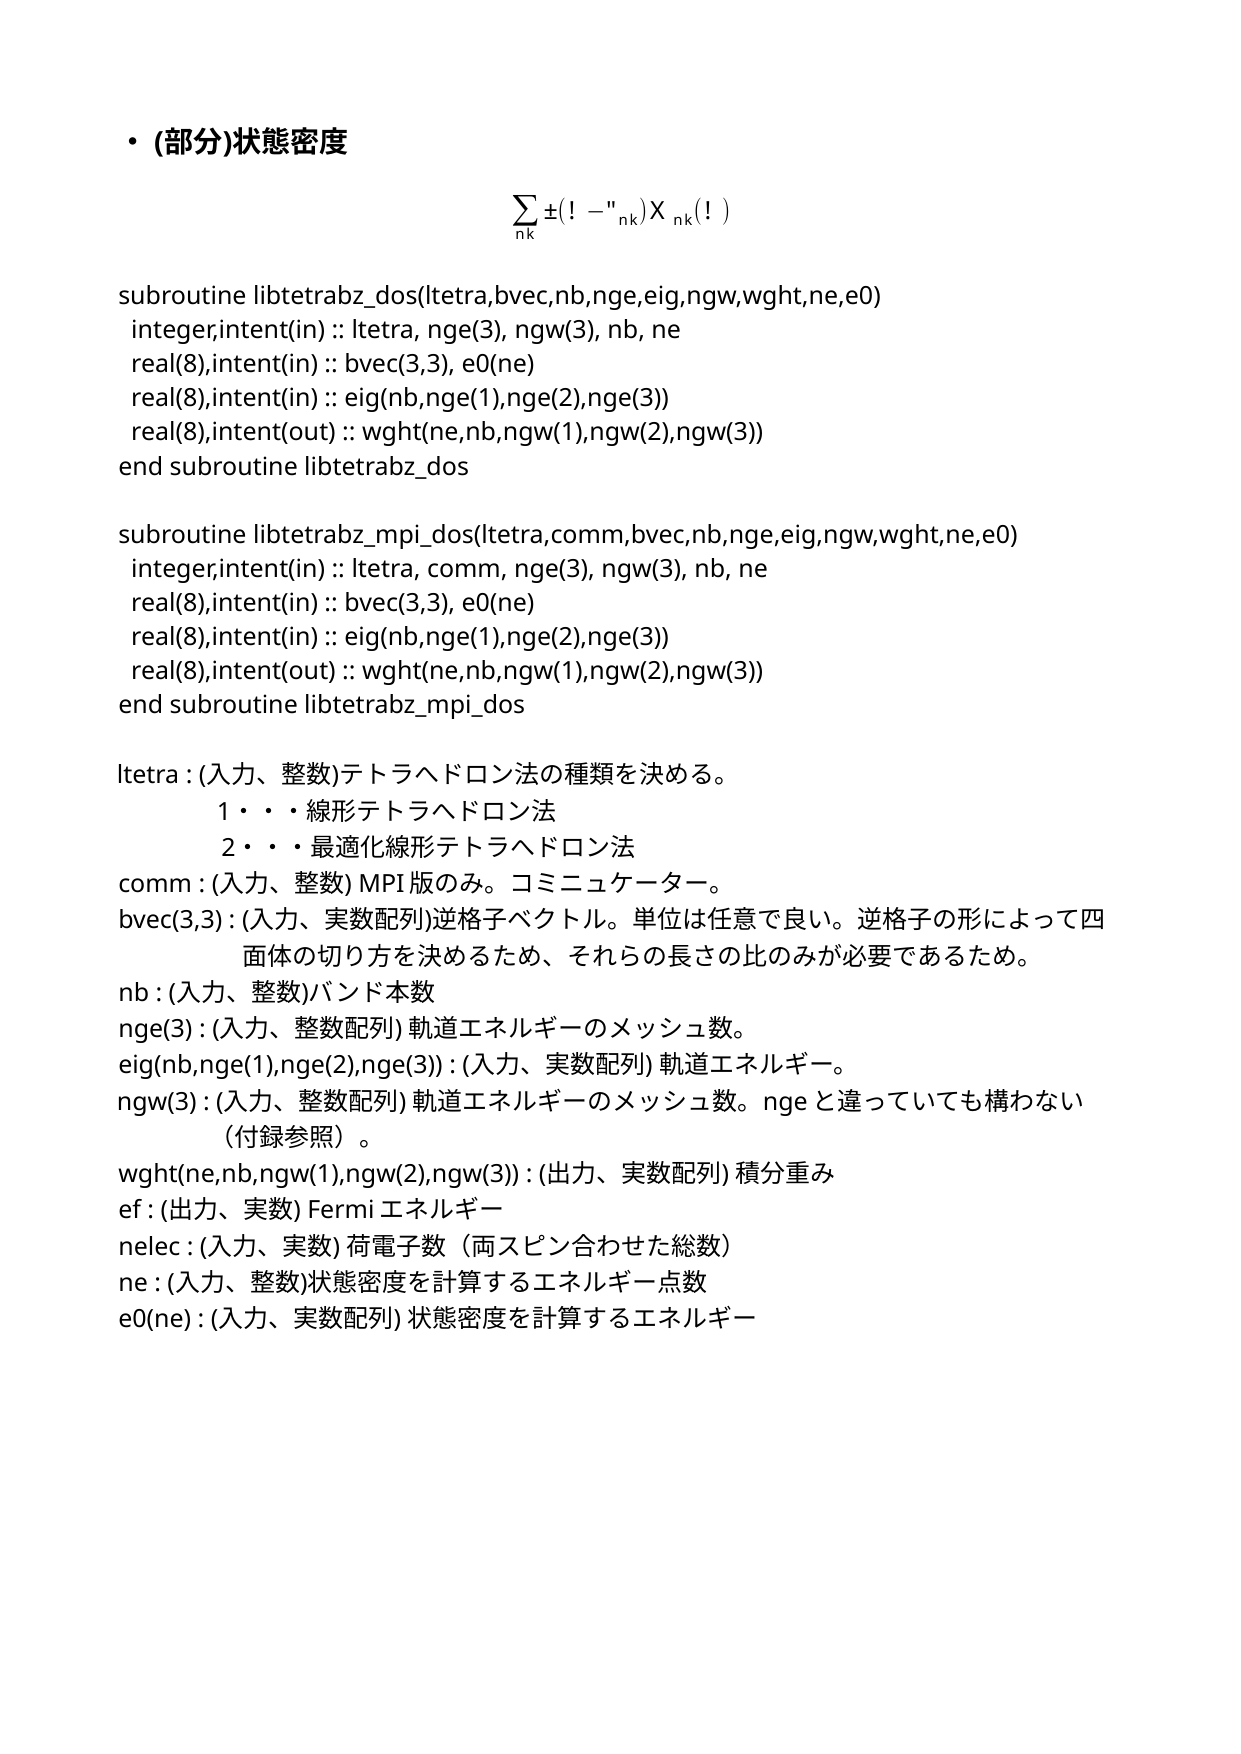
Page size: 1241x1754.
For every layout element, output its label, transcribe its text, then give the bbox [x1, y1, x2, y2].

text end subroutine libtetrabz_mpi_dos [118, 687, 1122, 721]
text ngw(3) : (入力、整数配列) 軌道エネルギーのメッシュ数。ngeと違っていても構わない（付録参照）。 [117, 1081, 1122, 1153]
text nelec : (入力、実数) 荷電子数（両スピン合わせた総数） [118, 1226, 1122, 1262]
text integer,intent(in) :: ltetra, nge(3), ngw(3), nb, ne [118, 312, 1122, 346]
text nb : (入力、整数)バンド本数 [118, 972, 1122, 1008]
text real(8),intent(in) :: bvec(3,3), e0(ne) [118, 584, 1122, 618]
text comm : (入力、整数) MPI版のみ。コミニュケーター。 [118, 863, 1122, 900]
text end subroutine libtetrabz_dos [118, 448, 1122, 482]
text 2・・・最適化線形テトラへドロン法 [119, 827, 1122, 863]
text 1・・・線形テトラへドロン法 [117, 791, 1122, 827]
text nge(3) : (入力、整数配列) 軌道エネルギーのメッシュ数。 [118, 1008, 1122, 1045]
text subroutine libtetrabz_dos(ltetra,bvec,nb,nge,eig,ngw,wght,ne,e0) [118, 278, 1122, 312]
text real(8),intent(out) :: wght(ne,nb,ngw(1),ngw(2),ngw(3)) [118, 652, 1122, 687]
text real(8),intent(out) :: wght(ne,nb,ngw(1),ngw(2),ngw(3)) [118, 414, 1122, 448]
text ltetra : (入力、整数)テトラへドロン法の種類を決める。 [117, 755, 1122, 791]
text subroutine libtetrabz_mpi_dos(ltetra,comm,bvec,nb,nge,eig,ngw,wght,ne,e0) [118, 516, 1122, 550]
text wght(ne,nb,ngw(1),ngw(2),ngw(3)) : (出力、実数配列) 積分重み [118, 1153, 1122, 1190]
text eig(nb,nge(1),nge(2),nge(3)) : (入力、実数配列) 軌道エネルギー。 [118, 1045, 1122, 1081]
text ne : (入力、整数)状態密度を計算するエネルギー点数 [118, 1262, 1122, 1298]
text real(8),intent(in) :: eig(nb,nge(1),nge(2),nge(3)) [118, 380, 1122, 414]
text bvec(3,3) : (入力、実数配列)逆格子ベクトル。単位は任意で良い。逆格子の形によって四面体の切り方を決めるため、それらの長さの比のみが必要であるため。 [118, 900, 1122, 972]
text ef : (出力、実数) Fermiエネルギー [118, 1190, 1122, 1226]
text real(8),intent(in) :: bvec(3,3), e0(ne) [118, 346, 1122, 380]
text ・ (部分)状態密度 [118, 118, 1122, 161]
text e0(ne) : (入力、実数配列) 状態密度を計算するエネルギー [118, 1298, 1122, 1335]
text integer,intent(in) :: ltetra, comm, nge(3), ngw(3), nb, ne [118, 550, 1122, 584]
text real(8),intent(in) :: eig(nb,nge(1),nge(2),nge(3)) [118, 618, 1122, 652]
